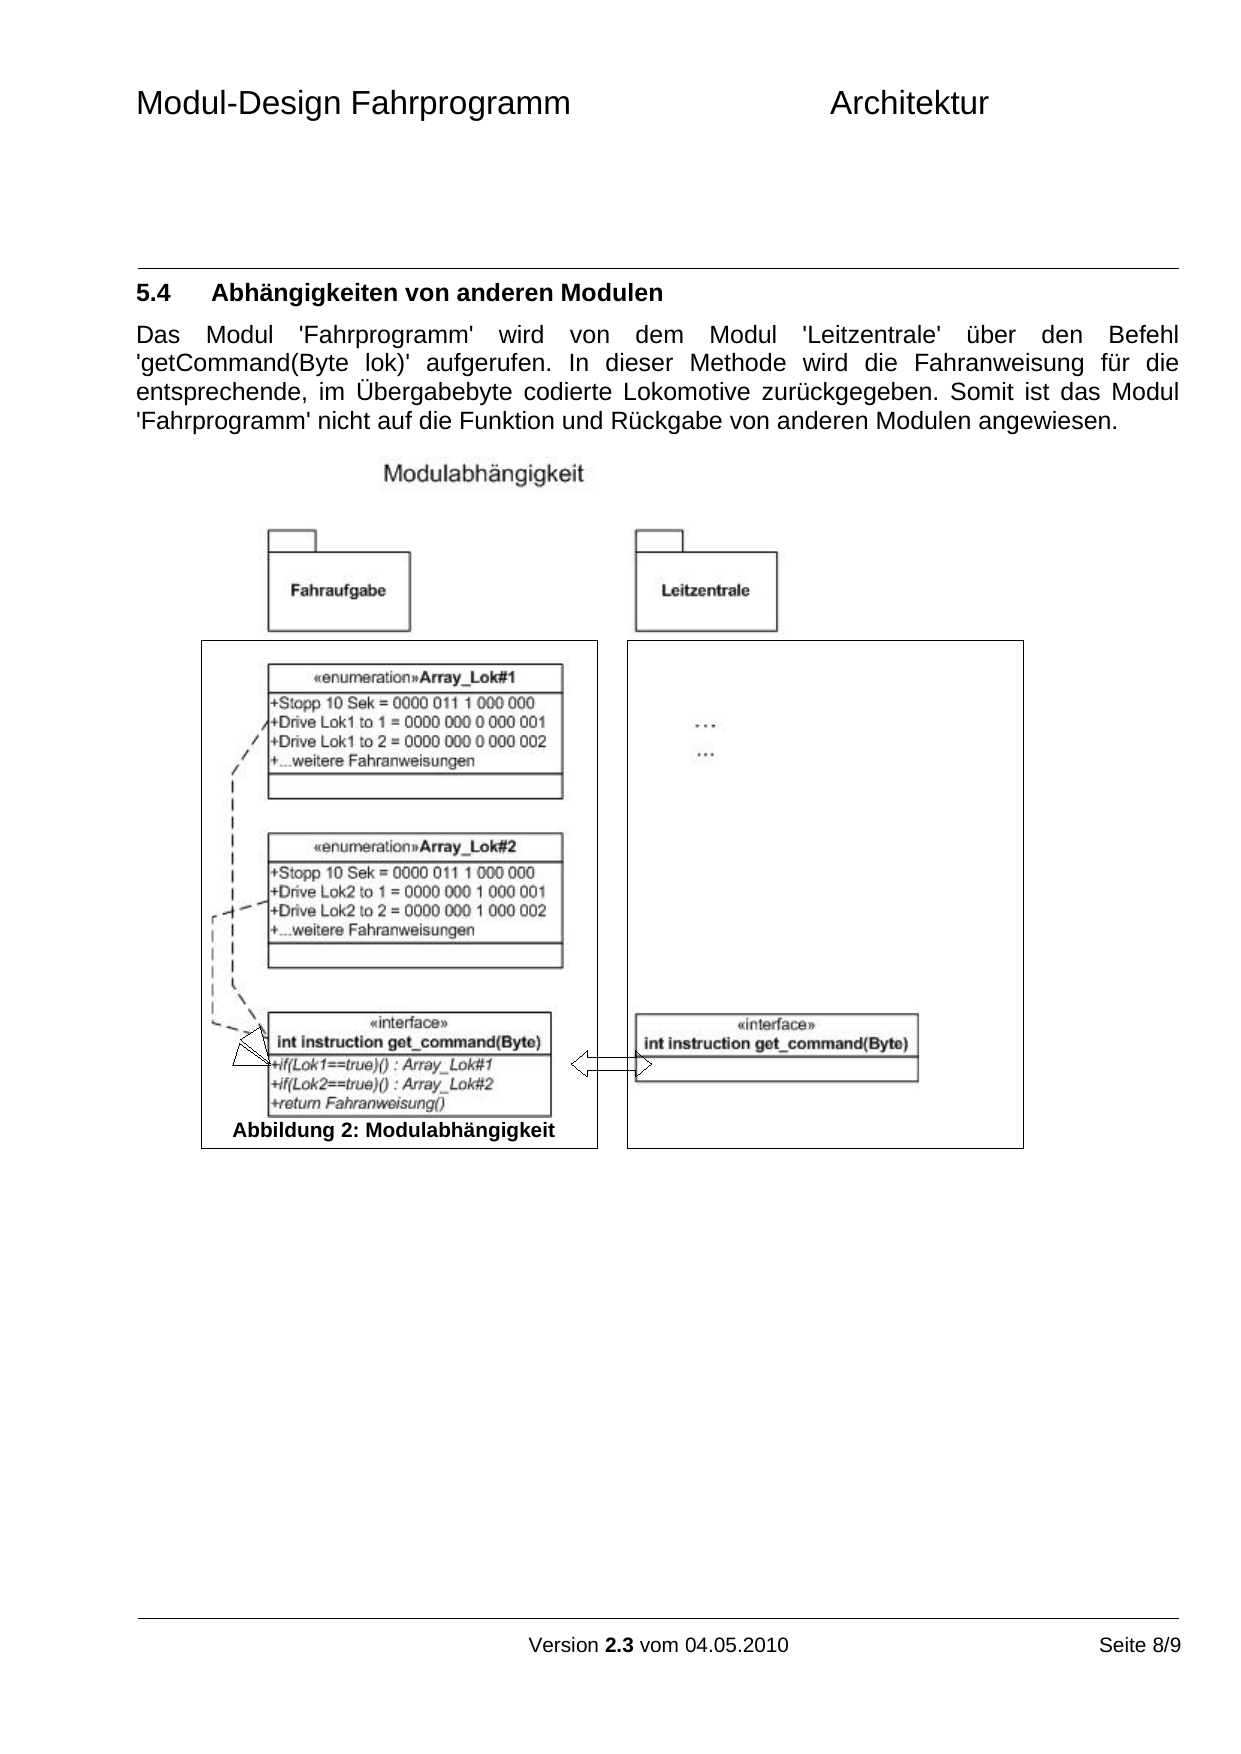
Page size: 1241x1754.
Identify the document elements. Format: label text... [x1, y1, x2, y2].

picture [598, 1071, 627, 1118]
picture [211, 641, 597, 1118]
subtitle Abhängigkeiten von anderen Modulen [136, 289, 1181, 307]
picture [628, 641, 920, 1118]
text Das Modul 'Fahrprogramm' wird von dem Modul 'Leitzentrale' über den Befehl 'getCommand(Byte lok)' aufgerufen. In dieser Methode wird die Fahranweisung für die entsprechende, im Übergabebyte codierte Lokomotive zurückgegeben. Somit ist das Modul 'Fahrprogramm' nicht auf die Funktion und Rückgabe von anderen Modulen angewiesen. [136, 319, 1181, 434]
text [598, 1118, 627, 1141]
text Abbildung 2: Modulabhängigkeit [232, 1118, 597, 1141]
picture [211, 456, 920, 1057]
picture [598, 1058, 627, 1070]
text [628, 1118, 860, 1141]
